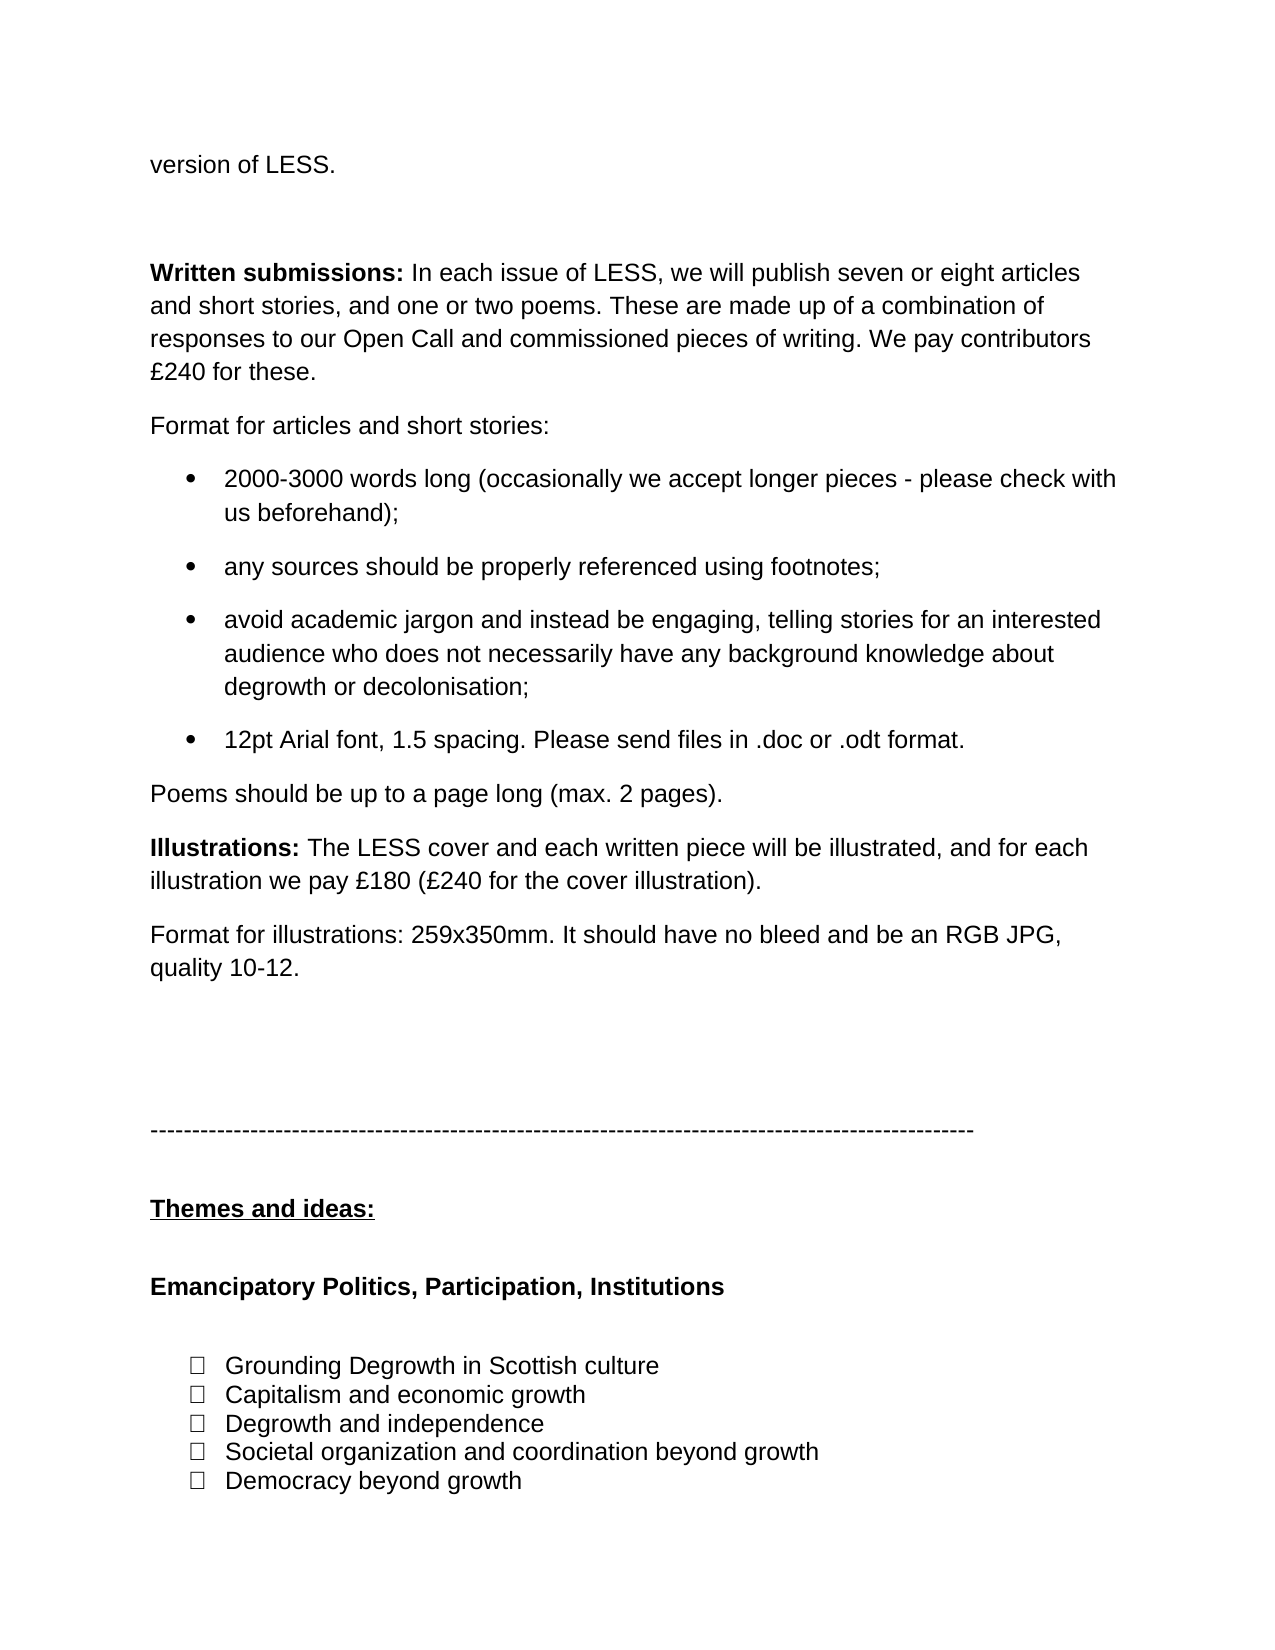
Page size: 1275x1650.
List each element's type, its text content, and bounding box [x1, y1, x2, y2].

list avoid academic jargon and instead be engaging, telling stories for an interested audience who does not necessarily have any background knowledge about degrowth or decolonisation; [186, 605, 1125, 700]
text version of LESS. [150, 150, 1125, 179]
text Illustrations: The LESS cover and each written piece will be illustrated, and for each illustration we pay £180 (£240 for the cover illustration). [150, 833, 1125, 895]
list 2000-3000 words long (occasionally we accept longer pieces - please check with us beforehand); [186, 464, 1125, 526]
list Societal organization and coordination beyond growth [188, 1437, 1125, 1466]
text Emancipatory Politics, Participation, Institutions [150, 1272, 1125, 1301]
list Democracy beyond growth [188, 1466, 1125, 1495]
list Degrowth and independence [188, 1408, 1125, 1437]
list Capitalism and economic growth [188, 1380, 1125, 1408]
list Grounding Degrowth in Scottish culture [188, 1351, 1125, 1380]
text Themes and ideas: [150, 1193, 1125, 1222]
text Format for articles and short stories: [150, 411, 1125, 439]
text Format for illustrations: 259x350mm. It should have no bleed and be an RGB JPG, quality 10-12. [150, 920, 1125, 982]
text Poems should be up to a page long (max. 2 pages). [150, 779, 1125, 808]
list any sources should be properly referenced using footnotes; [186, 551, 1125, 580]
list 12pt Arial font, 1.5 spacing. Please send files in .doc or .odt format. [186, 725, 1125, 754]
text --------------------------------------------------------------------------------------------------- [150, 1115, 1125, 1143]
text Written submissions: In each issue of LESS, we will publish seven or eight articles and short stories, and one or two poems. These are made up of a combination of responses to our Open Call and commissioned pieces of writing. We pay contributors £240 for these. [150, 258, 1125, 386]
